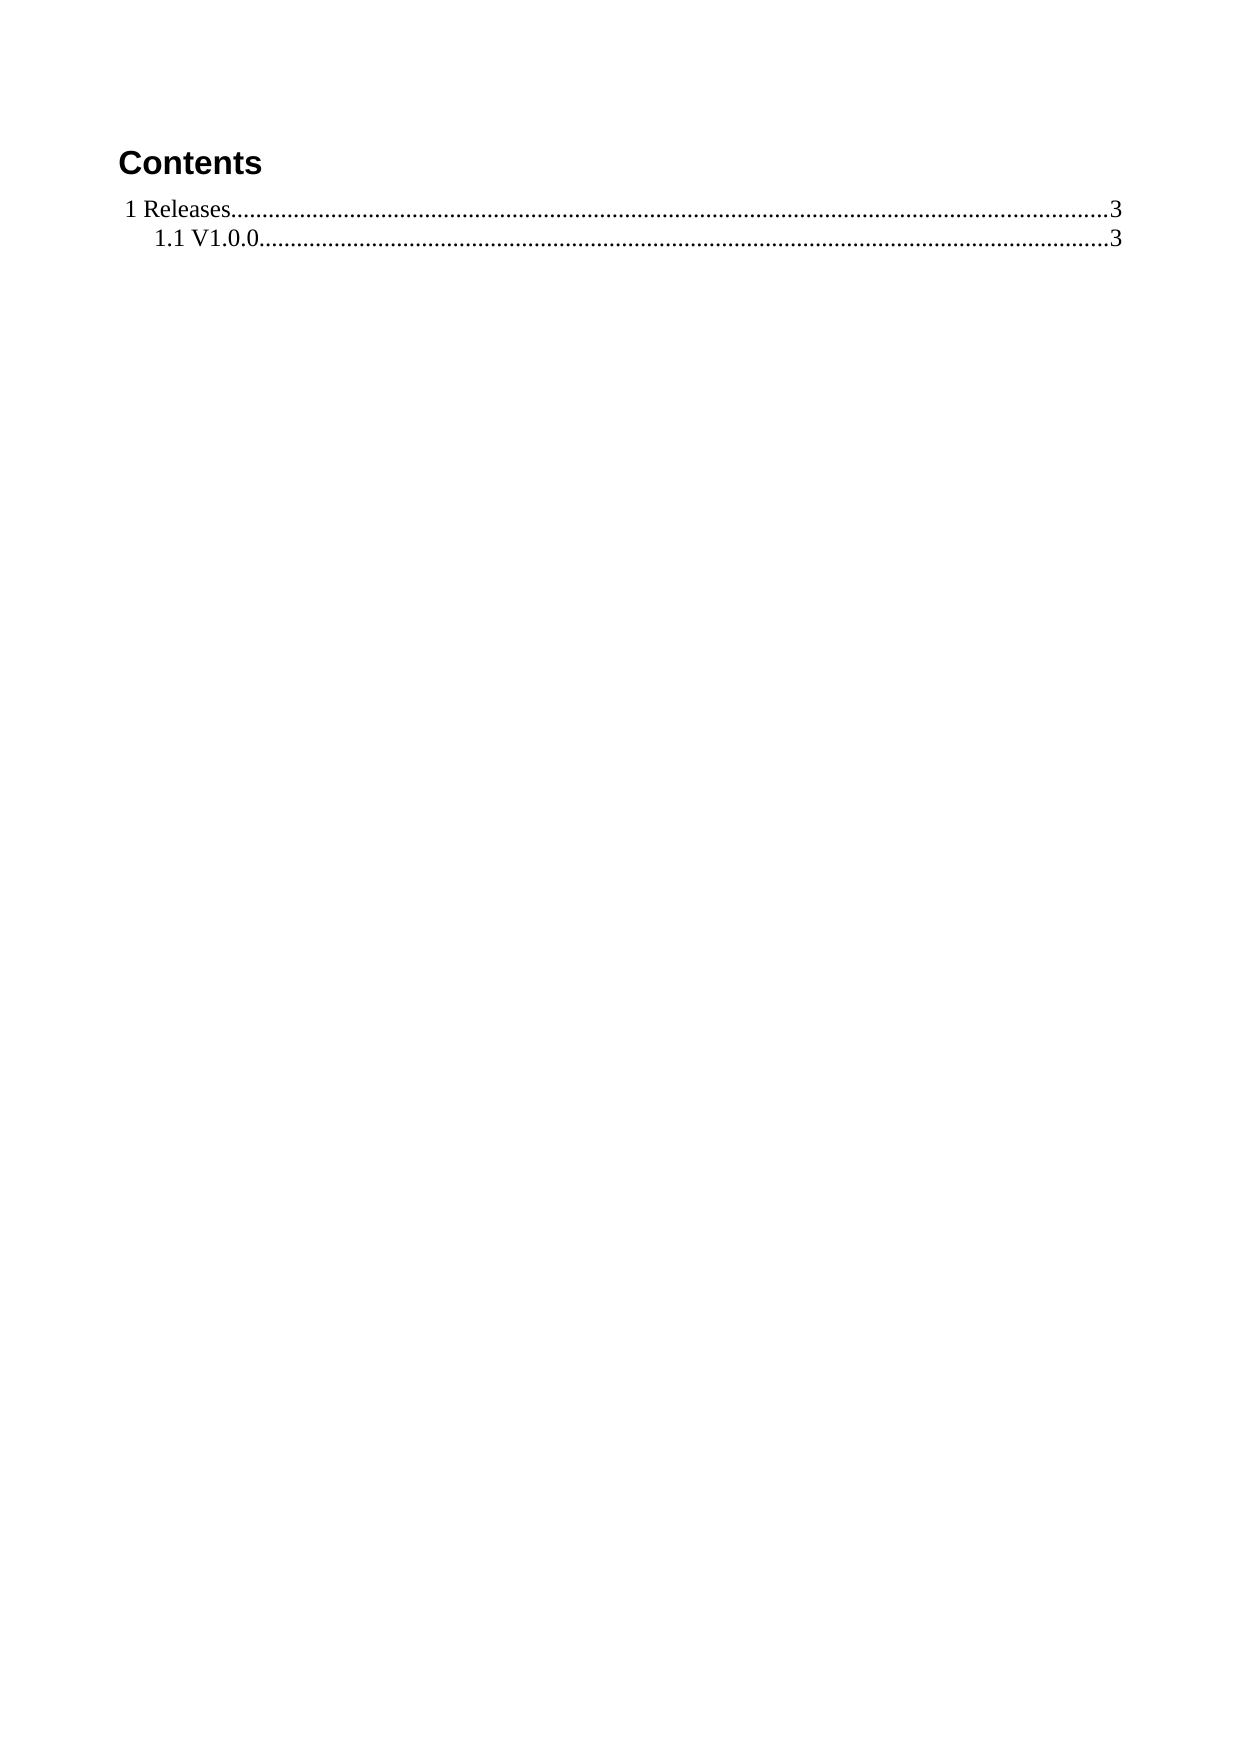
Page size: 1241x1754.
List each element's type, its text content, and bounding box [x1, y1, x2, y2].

subtitle Contents [118, 143, 1122, 182]
text 1.1 V1.0.0 3 [148, 223, 1122, 252]
text 1 Releases 3 [118, 194, 1122, 223]
